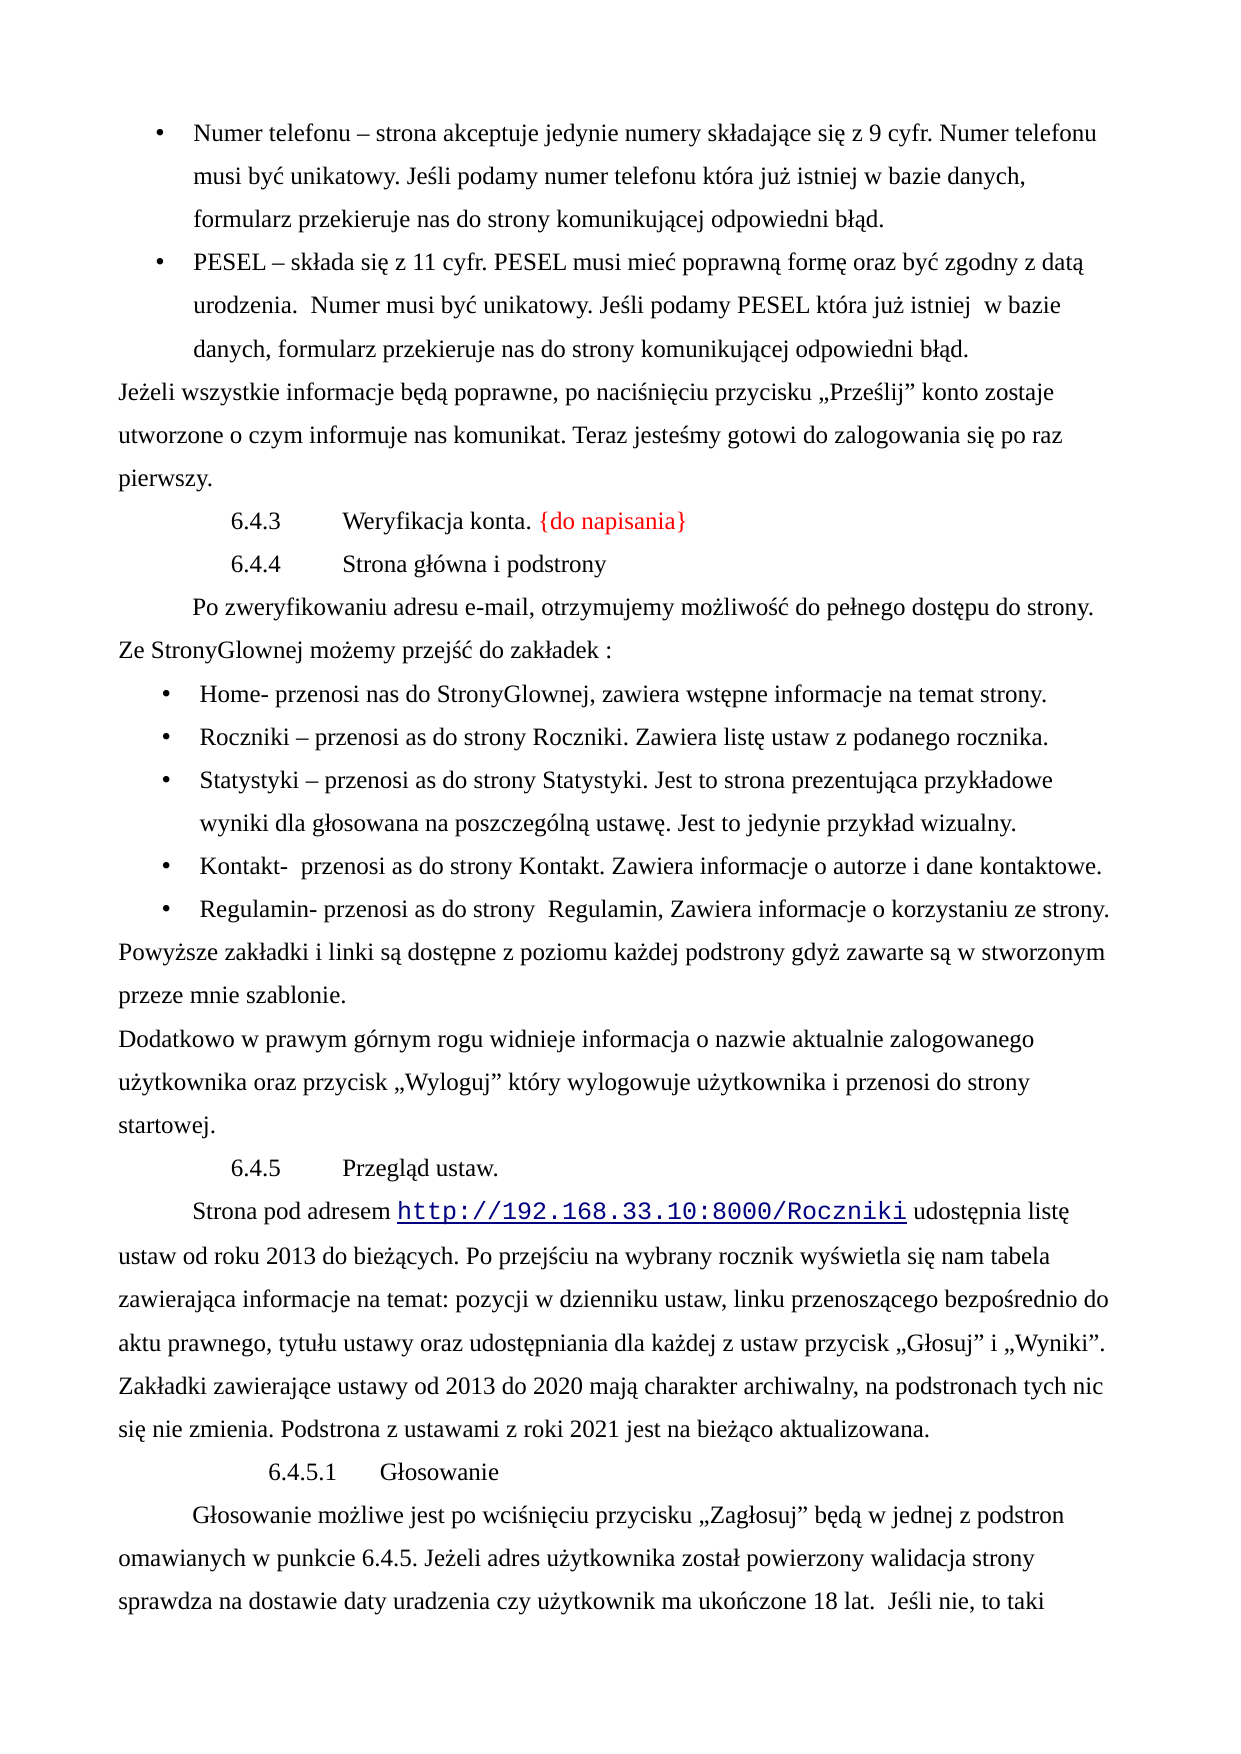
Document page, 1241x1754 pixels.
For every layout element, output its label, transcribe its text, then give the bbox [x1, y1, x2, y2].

text Strona pod adresem http://192.168.33.10:8000/Roczniki udostępnia listę ustaw od roku 2013 do bieżących. Po przejściu na wybrany rocznik wyświetla się nam tabela zawierająca informacje na temat: pozycji w dzienniku ustaw, linku przenoszącego bezpośrednio do aktu prawnego, tytułu ustawy oraz udostępniania dla każdej z ustaw przycisk „Głosuj” i „Wyniki”. Zakładki zawierające ustawy od 2013 do 2020 mają charakter archiwalny, na podstronach tych nic się nie zmienia. Podstrona z ustawami z roki 2021 jest na bieżąco aktualizowana. [118, 1196, 1122, 1443]
list Home- przenosi nas do StronyGlownej, zawiera wstępne informacje na temat strony. [162, 679, 1122, 707]
list Kontakt- przenosi as do strony Kontakt. Zawiera informacje o autorze i dane kontaktowe. [162, 851, 1122, 880]
text Głosowanie możliwe jest po wciśnięciu przycisku „Zagłosuj” będą w jednej z podstron omawianych w punkcie 6.4.5. Jeżeli adres użytkownika został powierzony walidacja strony sprawdza na dostawie daty uradzenia czy użytkownik ma ukończone 18 lat. Jeśli nie, to taki [118, 1500, 1122, 1615]
list Weryfikacja konta. {do napisania} [231, 506, 1122, 535]
list Strona główna i podstrony [231, 549, 1122, 578]
text Jeżeli wszystkie informacje będą poprawne, po naciśnięciu przycisku „Prześlij” konto zostaje utworzone o czym informuje nas komunikat. Teraz jesteśmy gotowi do zalogowania się po raz pierwszy. [118, 377, 1122, 492]
list Statystyki – przenosi as do strony Statystyki. Jest to strona prezentująca przykładowe wyniki dla głosowana na poszczególną ustawę. Jest to jedynie przykład wizualny. [162, 765, 1122, 837]
text Po zweryfikowaniu adresu e-mail, otrzymujemy możliwość do pełnego dostępu do strony. Ze StronyGlownej możemy przejść do zakładek : [118, 592, 1122, 664]
list Regulamin- przenosi as do strony Regulamin, Zawiera informacje o korzystaniu ze strony. [162, 894, 1122, 923]
text Dodatkowo w prawym górnym rogu widnieje informacja o nazwie aktualnie zalogowanego użytkownika oraz przycisk „Wyloguj” który wylogowuje użytkownika i przenosi do strony startowej. [118, 1024, 1122, 1139]
text Powyższe zakładki i linki są dostępne z poziomu każdej podstrony gdyż zawarte są w stworzonym przeze mnie szablonie. [118, 937, 1122, 1009]
list PESEL – składa się z 11 cyfr. PESEL musi mieć poprawną formę oraz być zgodny z datą urodzenia. Numer musi być unikatowy. Jeśli podamy PESEL która już istniej w bazie danych, formularz przekieruje nas do strony komunikującej odpowiedni błąd. [156, 247, 1122, 362]
list Numer telefonu – strona akceptuje jedynie numery składające się z 9 cyfr. Numer telefonu musi być unikatowy. Jeśli podamy numer telefonu która już istniej w bazie danych, formularz przekieruje nas do strony komunikującej odpowiedni błąd. [156, 118, 1122, 233]
list Przegląd ustaw. [231, 1153, 1122, 1182]
list Głosowanie [268, 1457, 1122, 1486]
list Roczniki – przenosi as do strony Roczniki. Zawiera listę ustaw z podanego rocznika. [162, 722, 1122, 751]
